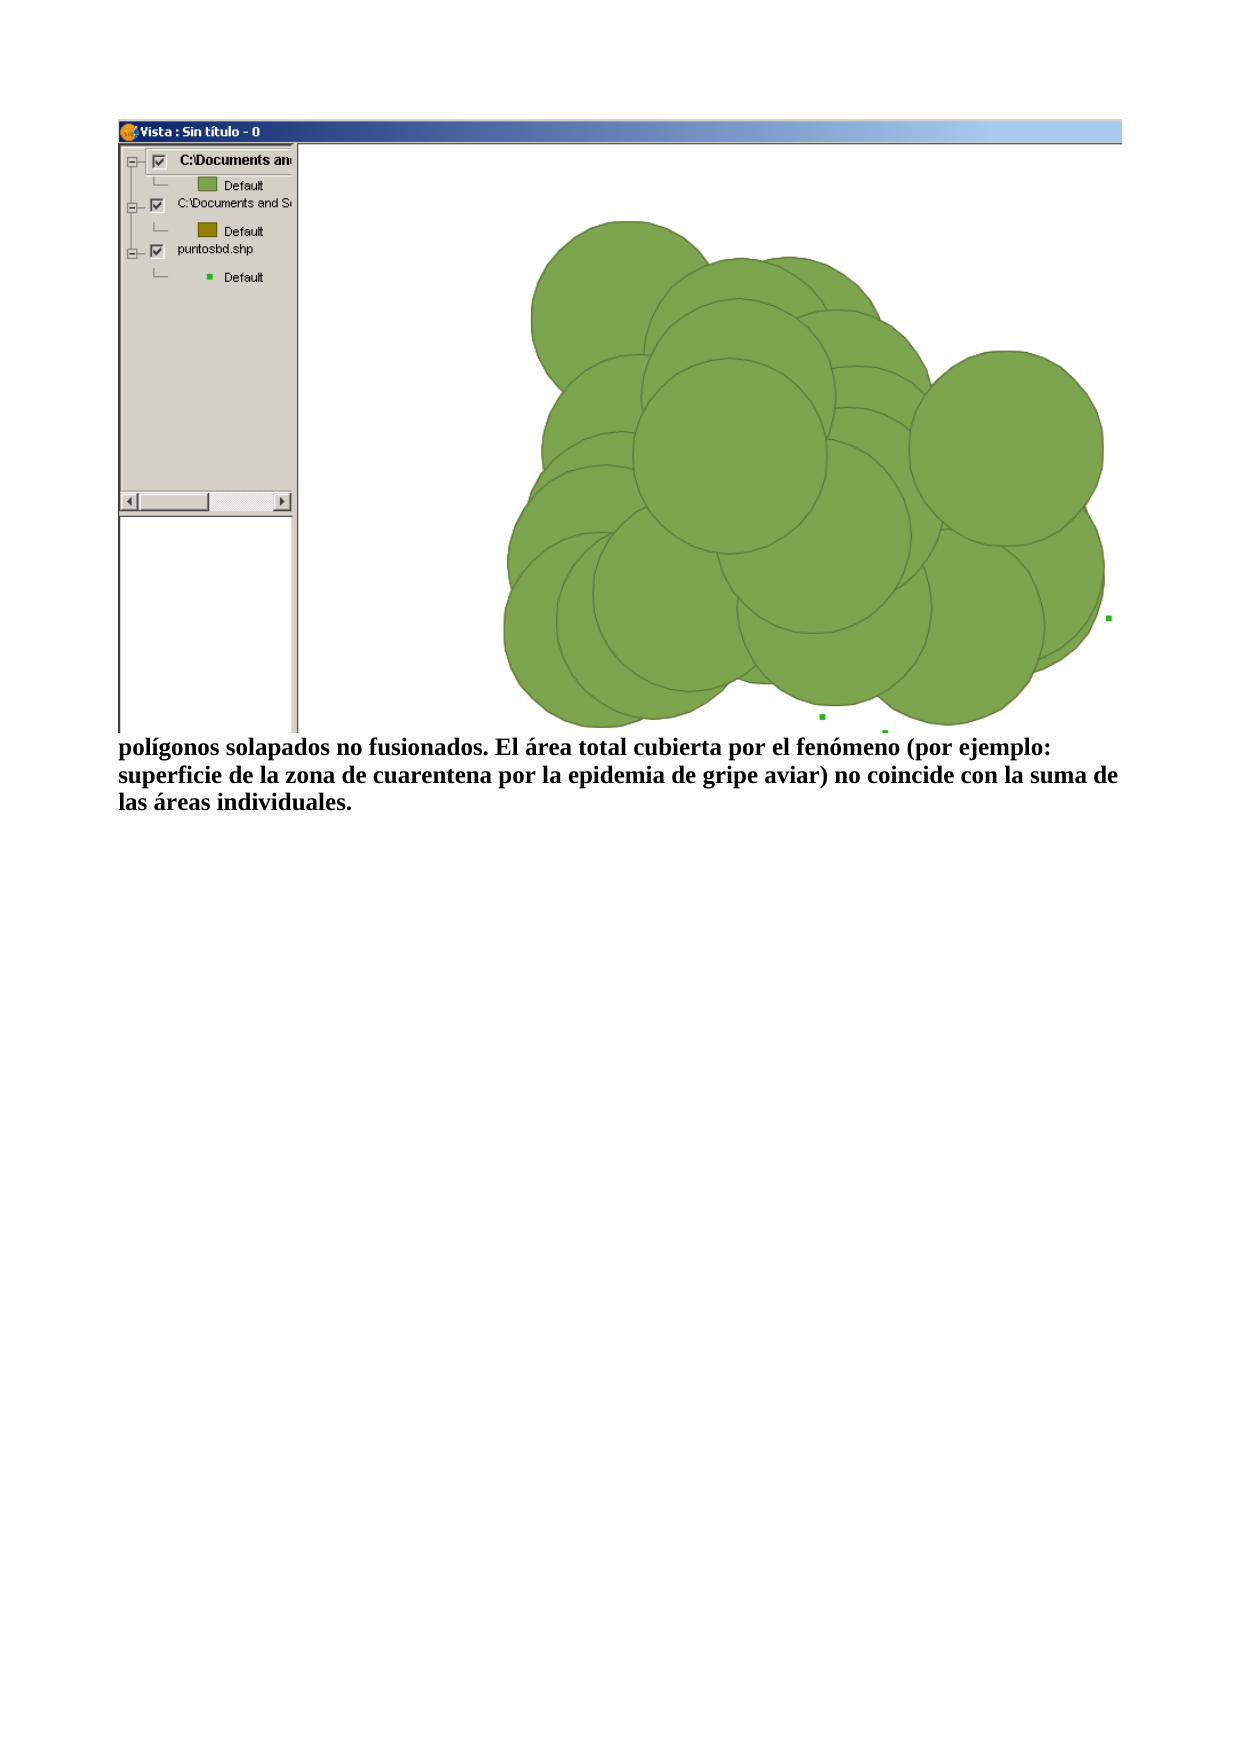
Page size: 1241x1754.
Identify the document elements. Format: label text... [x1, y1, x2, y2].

text polígonos solapados no fusionados. El área total cubierta por el fenómeno (por ejemplo: superficie de la zona de cuarentena por la epidemia de gripe aviar) no coincide con la suma de las áreas individuales. [118, 733, 1122, 816]
